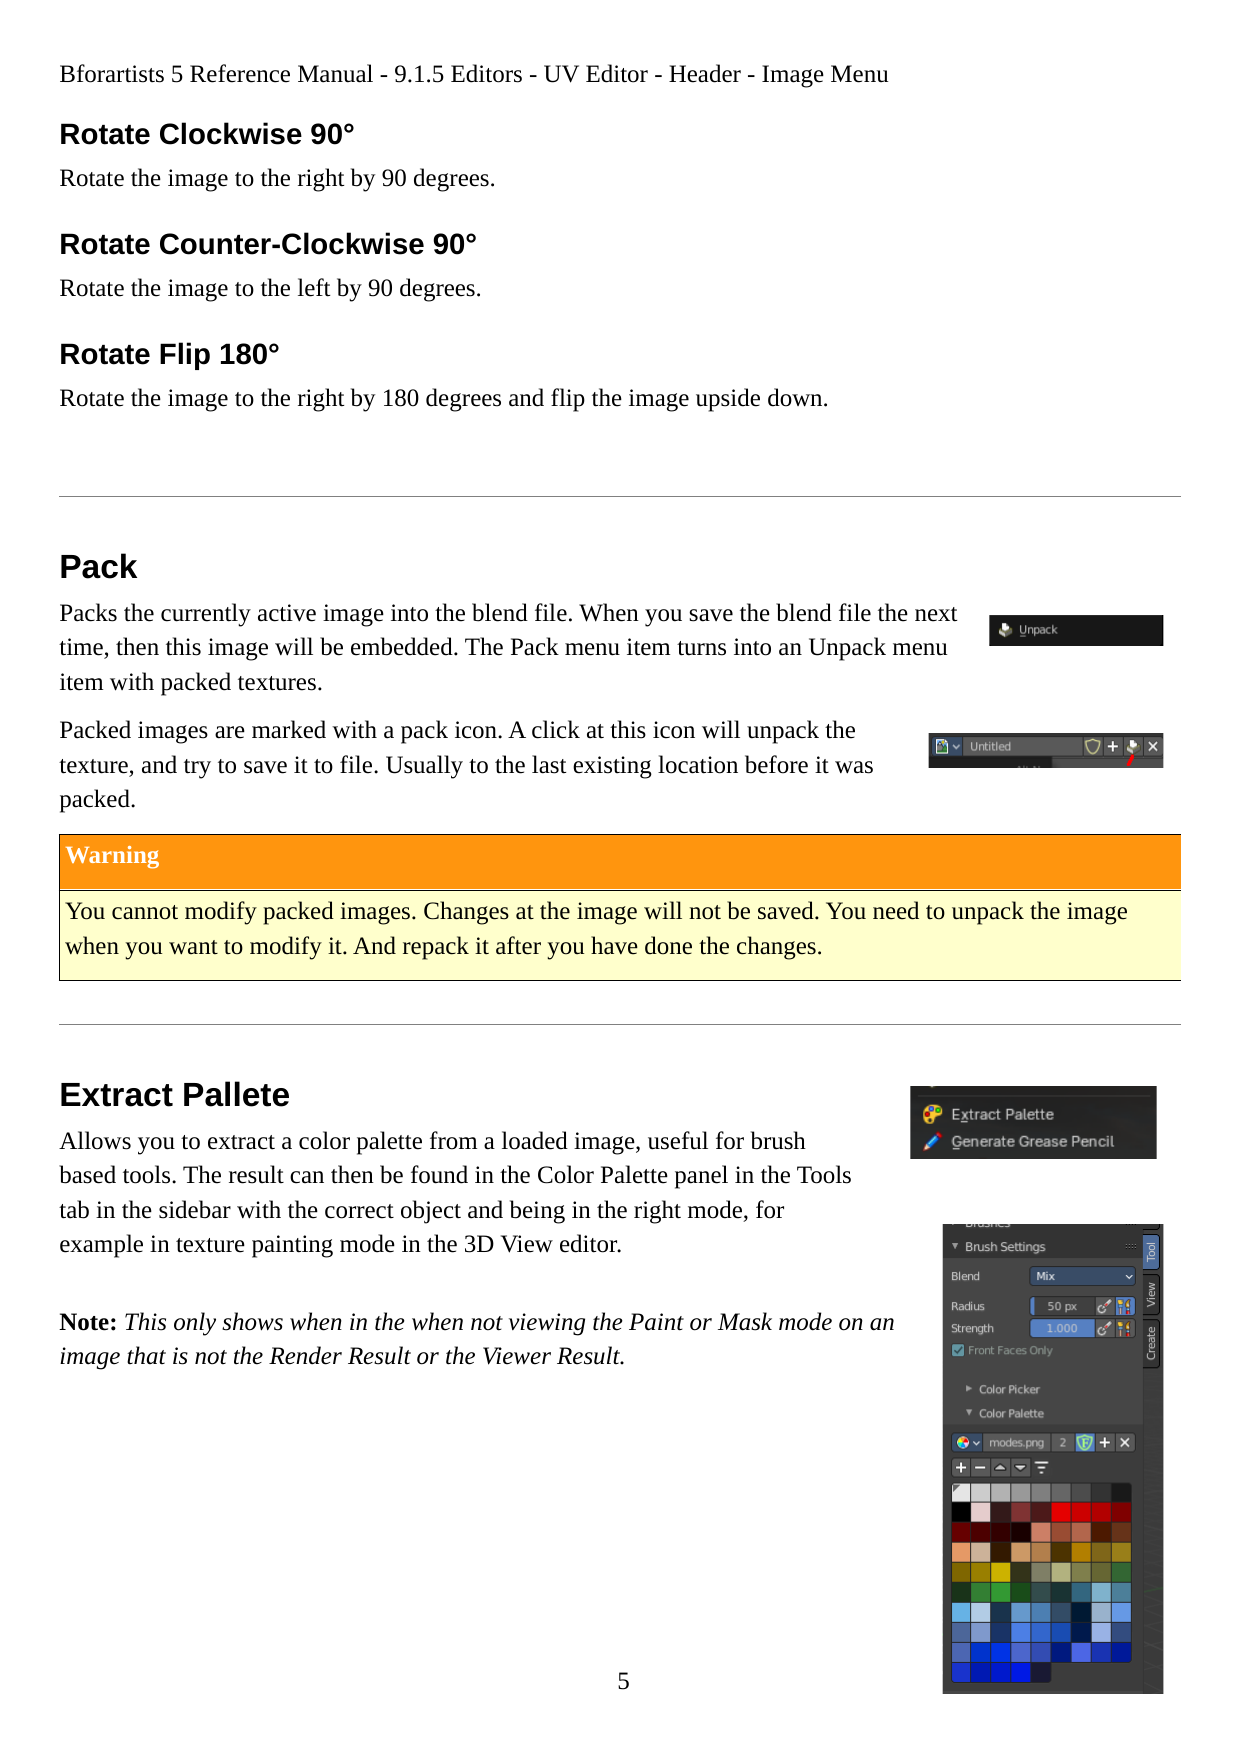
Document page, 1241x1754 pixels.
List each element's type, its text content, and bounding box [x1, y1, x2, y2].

subtitle Rotate Clockwise 90° [59, 117, 1181, 151]
text Rotate the image to the right by 180 degrees and flip the image upside down. [59, 383, 1181, 412]
subtitle Extract Pallete [59, 1074, 1181, 1113]
text Rotate the image to the left by 90 degrees. [59, 273, 1181, 302]
table_cell You cannot modify packed images. Changes at the image will not be saved. You need to unpack the image when you want to modify it. And repack it after you have done the changes. [60, 891, 1181, 980]
text Allows you to extract a color palette from a loaded image, useful for brush based tools. The result can then be found in the Color Palette panel in the Tools tab in the sidebar with the correct object and being in the right mode, for example in texture painting mode in the 3D View editor. [59, 1126, 1181, 1258]
picture [910, 1086, 1157, 1159]
picture [942, 1224, 1164, 1694]
table_header Warning [60, 835, 1181, 889]
text Rotate the image to the right by 90 degrees. [59, 163, 1181, 192]
text Packed images are marked with a pack icon. A click at this icon will unpack the texture, and try to save it to file. Usually to the last existing location before it was packed. [59, 716, 1181, 813]
picture [989, 615, 1164, 646]
subtitle Pack [59, 546, 1181, 585]
subtitle Rotate Counter-Clockwise 90° [59, 227, 1181, 261]
text Note: This only shows when in the when not viewing the Paint or Mask mode on an image that is not the Render Result or the Viewer Result. [59, 1307, 942, 1370]
text Packs the currently active image into the blend file. When you save the blend file the next time, then this image will be embedded. The Pack menu item turns into an Unpack menu item with packed textures. [59, 598, 1181, 695]
subtitle Rotate Flip 180° [59, 337, 1181, 371]
picture [928, 733, 1164, 768]
